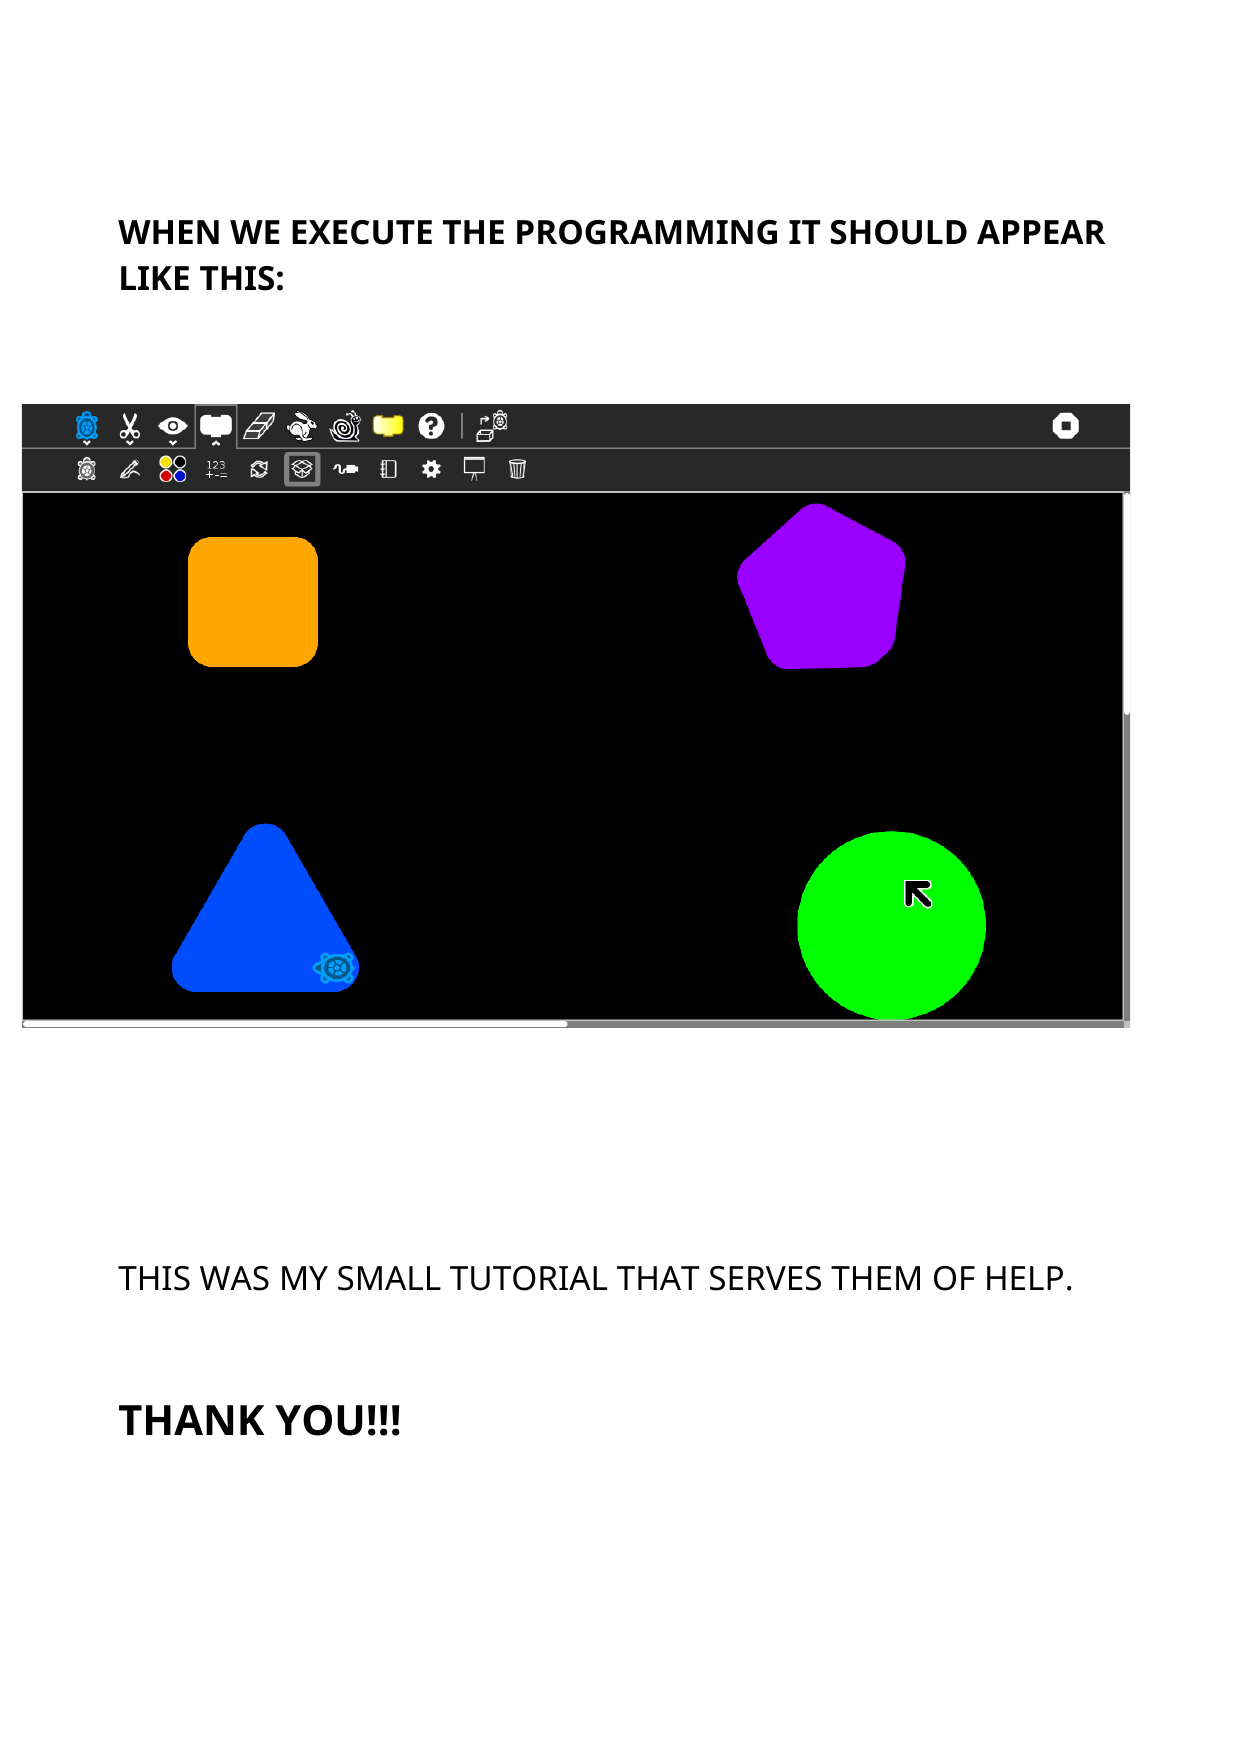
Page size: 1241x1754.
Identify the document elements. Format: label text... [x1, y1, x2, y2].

text WHEN WE EXECUTE THE PROGRAMMING IT SHOULD APPEAR LIKE THIS: [118, 209, 1122, 300]
picture [21, 404, 1131, 1028]
text THANK YOU!!! [118, 1391, 1122, 1448]
text THIS WAS MY SMALL TUTORIAL THAT SERVES THEM OF HELP. [118, 1255, 1122, 1300]
